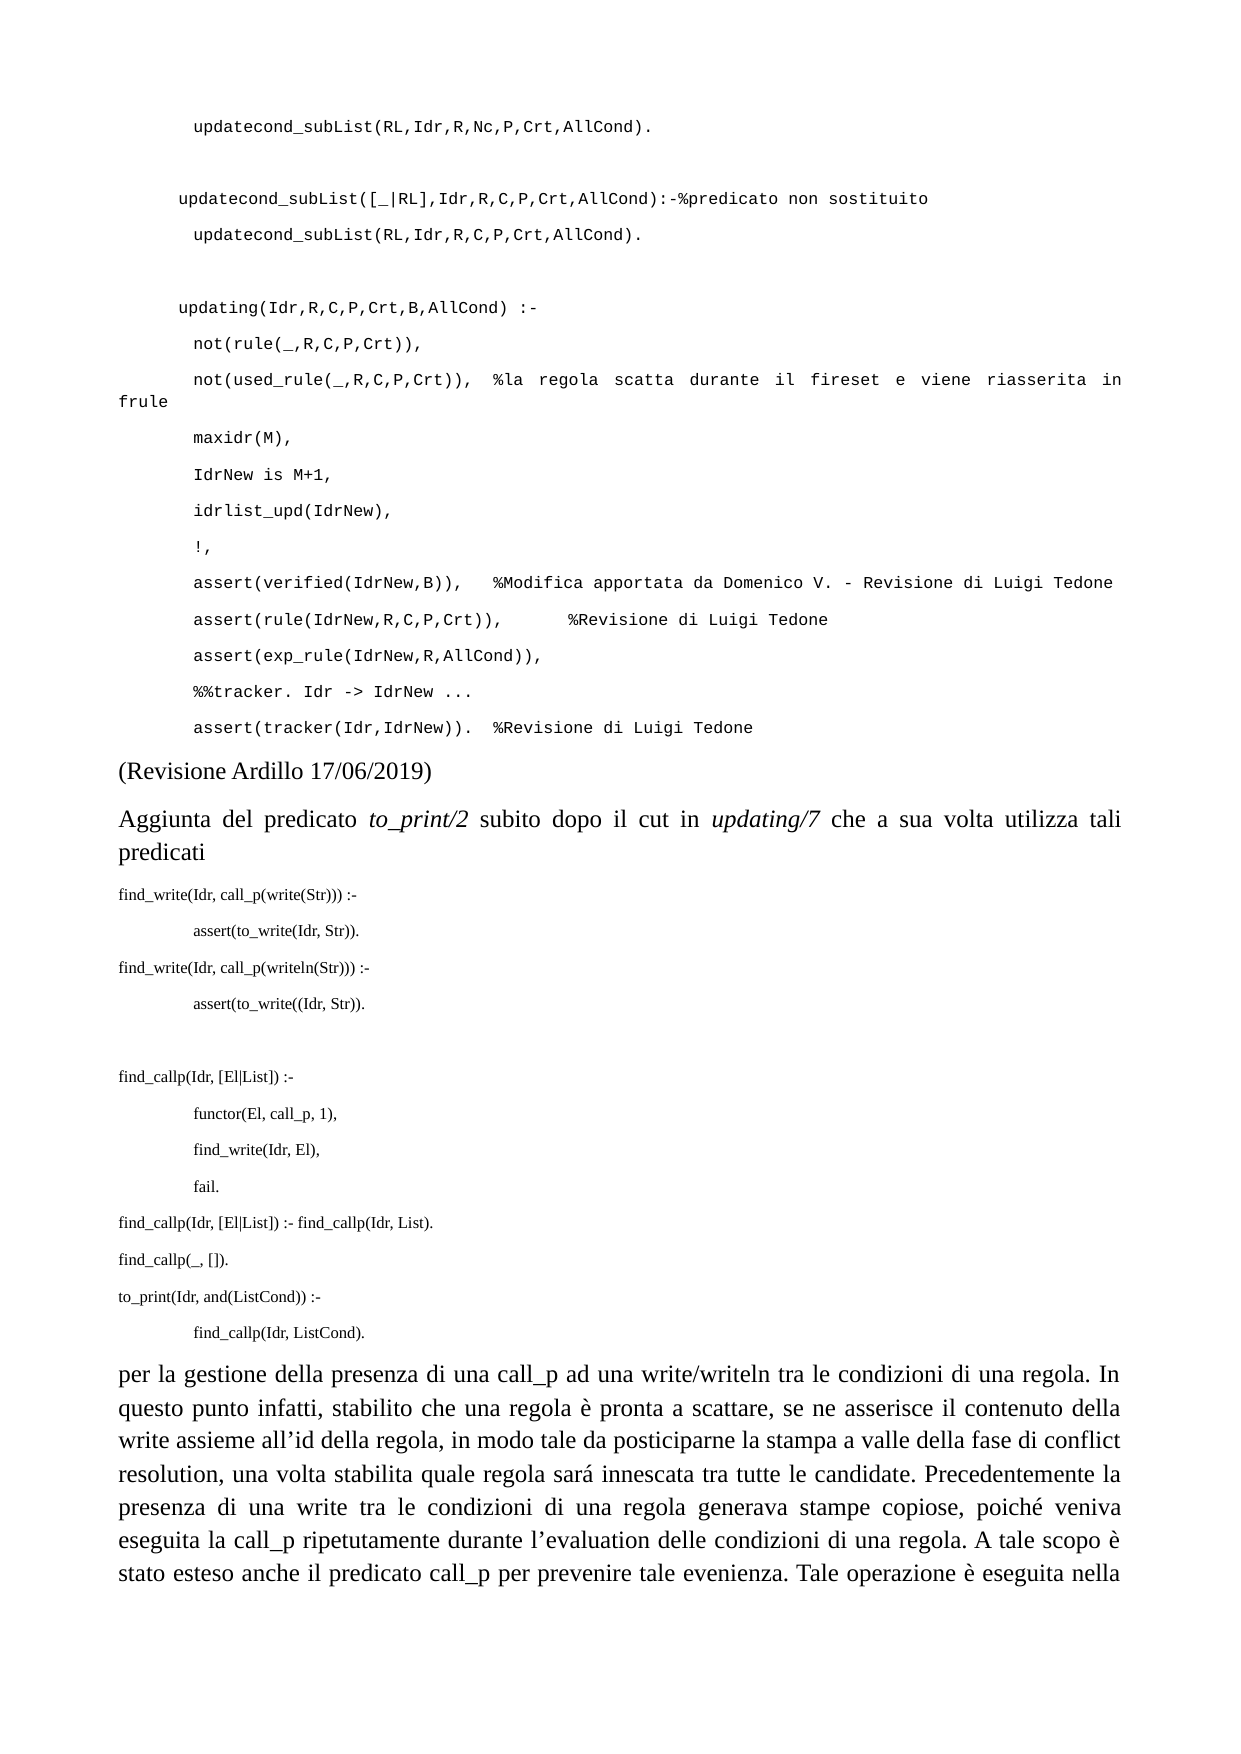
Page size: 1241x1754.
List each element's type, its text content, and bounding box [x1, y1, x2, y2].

text find_callp(_, []). [118, 1250, 1122, 1269]
text not(rule(_,R,C,P,Crt)), [118, 336, 1122, 354]
text not(used_rule(_,R,C,P,Crt)), %la regola scatta durante il fireset e viene riasserita in frule [118, 372, 1122, 412]
text to_print(Idr, and(ListCond)) :- [118, 1286, 1122, 1306]
text updatecond_subList(RL,Idr,R,C,P,Crt,AllCond). [118, 227, 1122, 246]
text find_callp(Idr, ListCond). [118, 1323, 1122, 1342]
text %%tracker. Idr -> IdrNew ... [118, 683, 1122, 702]
text assert(tracker(Idr,IdrNew)). %Revisione di Luigi Tedone [118, 720, 1122, 739]
text find_write(Idr, call_p(writeln(Str))) :- [118, 957, 1122, 977]
text updating(Idr,R,C,P,Crt,B,AllCond) :- [118, 299, 1122, 318]
text maxidr(M), [118, 430, 1122, 449]
text updatecond_subList([_|RL],Idr,R,C,P,Crt,AllCond):-%predicato non sostituito [118, 191, 1122, 209]
text IdrNew is M+1, [118, 466, 1122, 485]
text !, [118, 538, 1122, 557]
text find_write(Idr, call_p(write(Str))) :- [118, 884, 1122, 903]
text functor(El, call_p, 1), [118, 1104, 1122, 1123]
text assert(rule(IdrNew,R,C,P,Crt)), %Revisione di Luigi Tedone [118, 611, 1122, 630]
text assert(exp_rule(IdrNew,R,AllCond)), [118, 647, 1122, 666]
text find_callp(Idr, [El|List]) :- [118, 1067, 1122, 1086]
text fail. [118, 1177, 1122, 1196]
text updatecond_subList(RL,Idr,R,Nc,P,Crt,AllCond). [118, 118, 1122, 137]
text per la gestione della presenza di una call_p ad una write/writeln tra le condizioni di una regola. In questo punto infatti, stabilito che una regola è pronta a scattare, se ne asserisce il contenuto della write assieme all’id della regola, in modo tale da posticiparne la stampa a valle della fase di conflict resolution, una volta stabilita quale regola sará innescata tra tutte le candidate. Precedentemente la presenza di una write tra le condizioni di una regola generava stampe copiose, poiché veniva eseguita la call_p ripetutamente durante l’evaluation delle condizioni di una regola. A tale scopo è stato esteso anche il predicato call_p per prevenire tale evenienza. Tale operazione è eseguita nella [118, 1359, 1122, 1586]
text find_callp(Idr, [El|List]) :- find_callp(Idr, List). [118, 1213, 1122, 1232]
text find_write(Idr, El), [118, 1140, 1122, 1159]
text assert(to_write(Idr, Str)). [118, 921, 1122, 940]
text assert(to_write((Idr, Str)). [118, 994, 1122, 1013]
text assert(verified(IdrNew,B)), %Modifica apportata da Domenico V. - Revisione di Luigi Tedone [118, 575, 1122, 594]
text idrlist_upd(IdrNew), [118, 502, 1122, 521]
text Aggiunta del predicato to_print/2 subito dopo il cut in updating/7 che a sua volta utilizza tali predicati [118, 804, 1122, 865]
text (Revisione Ardillo 17/06/2019) [118, 756, 1122, 785]
